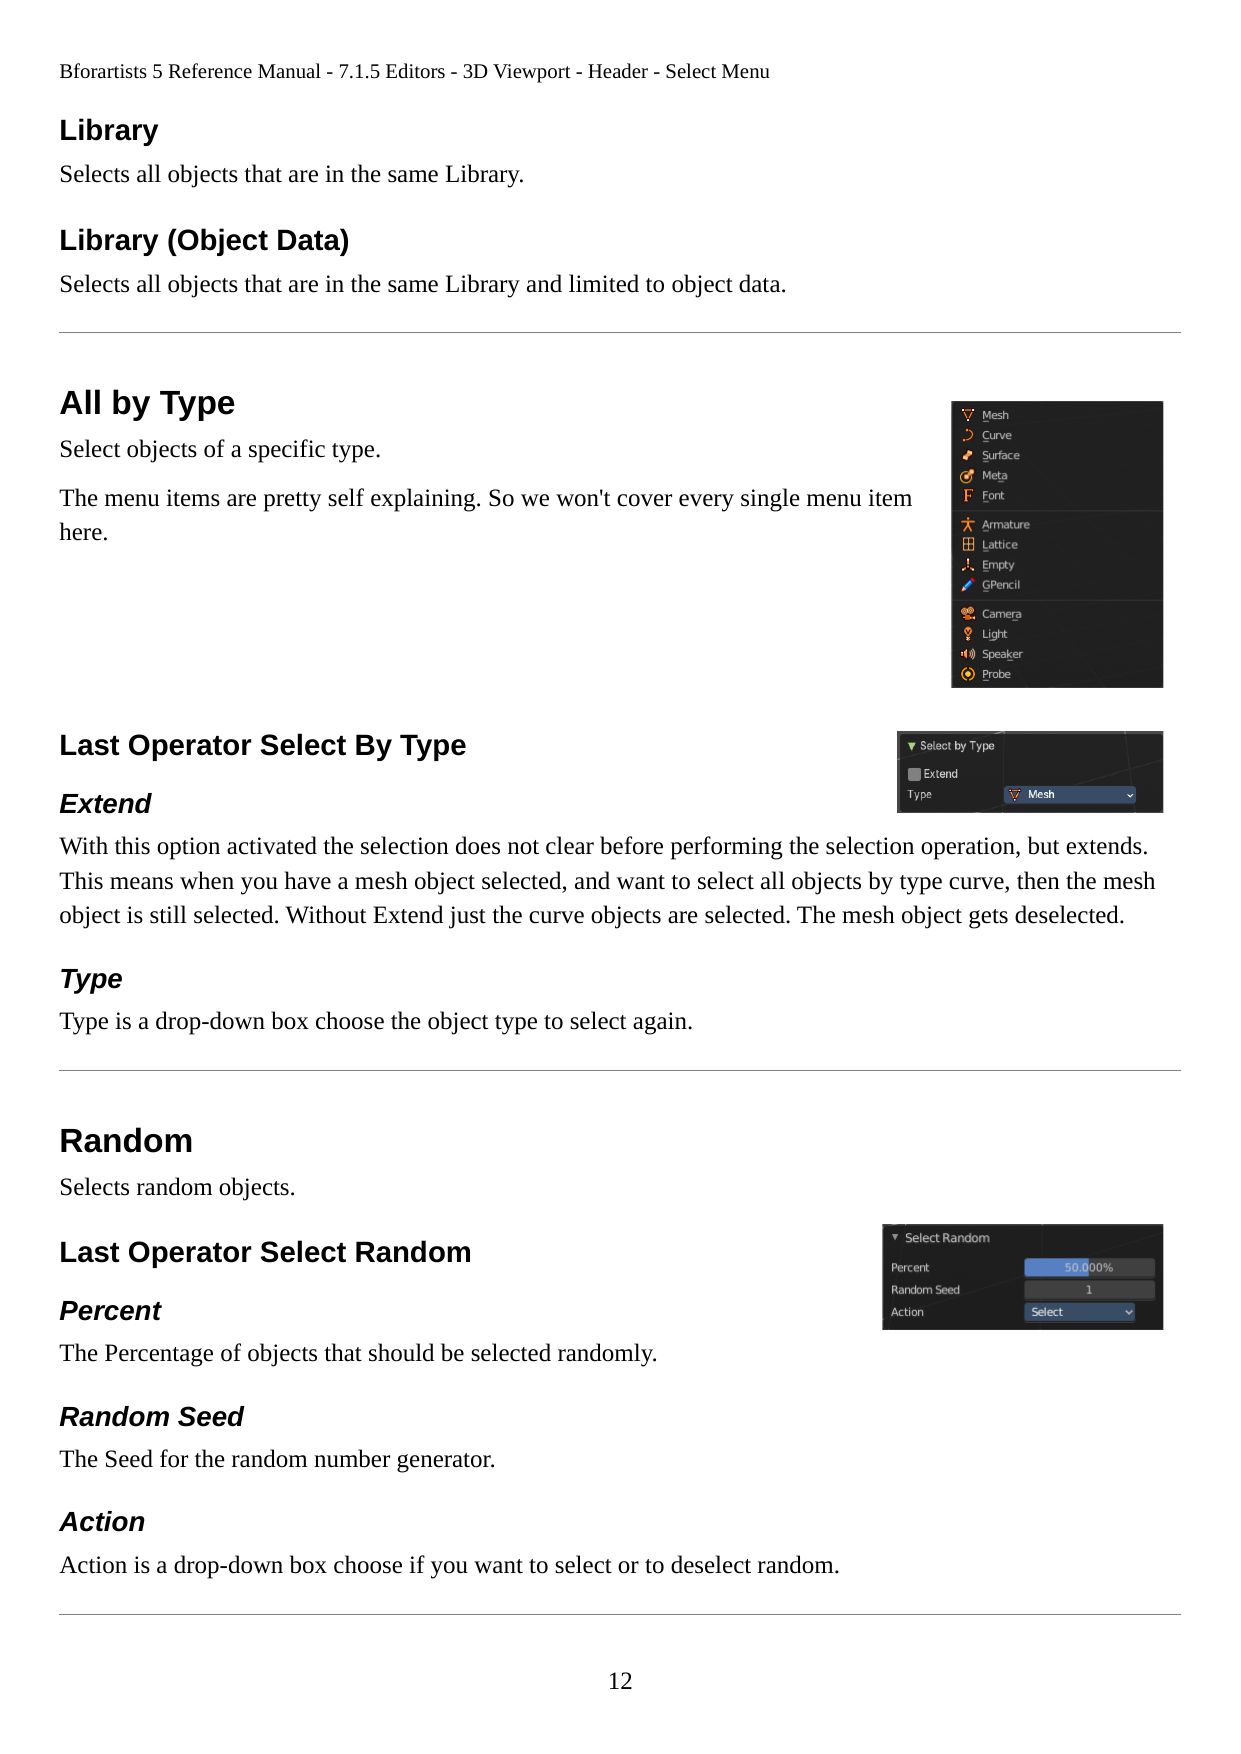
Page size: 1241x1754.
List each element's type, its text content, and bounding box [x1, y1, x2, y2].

subtitle All by Type [59, 383, 1181, 421]
subtitle Extend [59, 787, 1181, 819]
text The menu items are pretty self explaining. So we won't cover every single menu item here. [59, 483, 951, 546]
text Selects random objects. [59, 1172, 1181, 1200]
text Selects all objects that are in the same Library and limited to object data. [59, 269, 1181, 297]
text Selects all objects that are in the same Library. [59, 159, 1181, 188]
subtitle Library (Object Data) [59, 222, 1181, 256]
text The Seed for the random number generator. [59, 1444, 1181, 1473]
subtitle Random [59, 1120, 1181, 1159]
subtitle Percent [59, 1294, 882, 1326]
text Type is a drop-down box choose the object type to select again. [59, 1006, 1181, 1035]
picture [882, 1224, 1164, 1330]
subtitle Library [59, 113, 1181, 146]
subtitle Type [59, 962, 1181, 994]
subtitle Action [59, 1506, 1181, 1538]
subtitle Last Operator Select By Type [59, 728, 1181, 762]
picture [951, 401, 1164, 688]
subtitle [1164, 1294, 1181, 1326]
subtitle Random Seed [59, 1400, 1181, 1432]
subtitle [1164, 1235, 1181, 1269]
text With this option activated the selection does not clear before performing the selection operation, but extends. This means when you have a mesh object selected, and want to select all objects by type curve, then the mesh object is still selected. Without Extend just the curve objects are selected. The mesh object gets deselected. [59, 831, 1181, 929]
text The Percentage of objects that should be selected randomly. [59, 1338, 1181, 1367]
text Select objects of a specific type. [59, 434, 951, 463]
subtitle Last Operator Select Random [59, 1235, 882, 1269]
picture [897, 731, 1164, 813]
text Action is a drop-down box choose if you want to select or to deselect random. [59, 1550, 1181, 1579]
